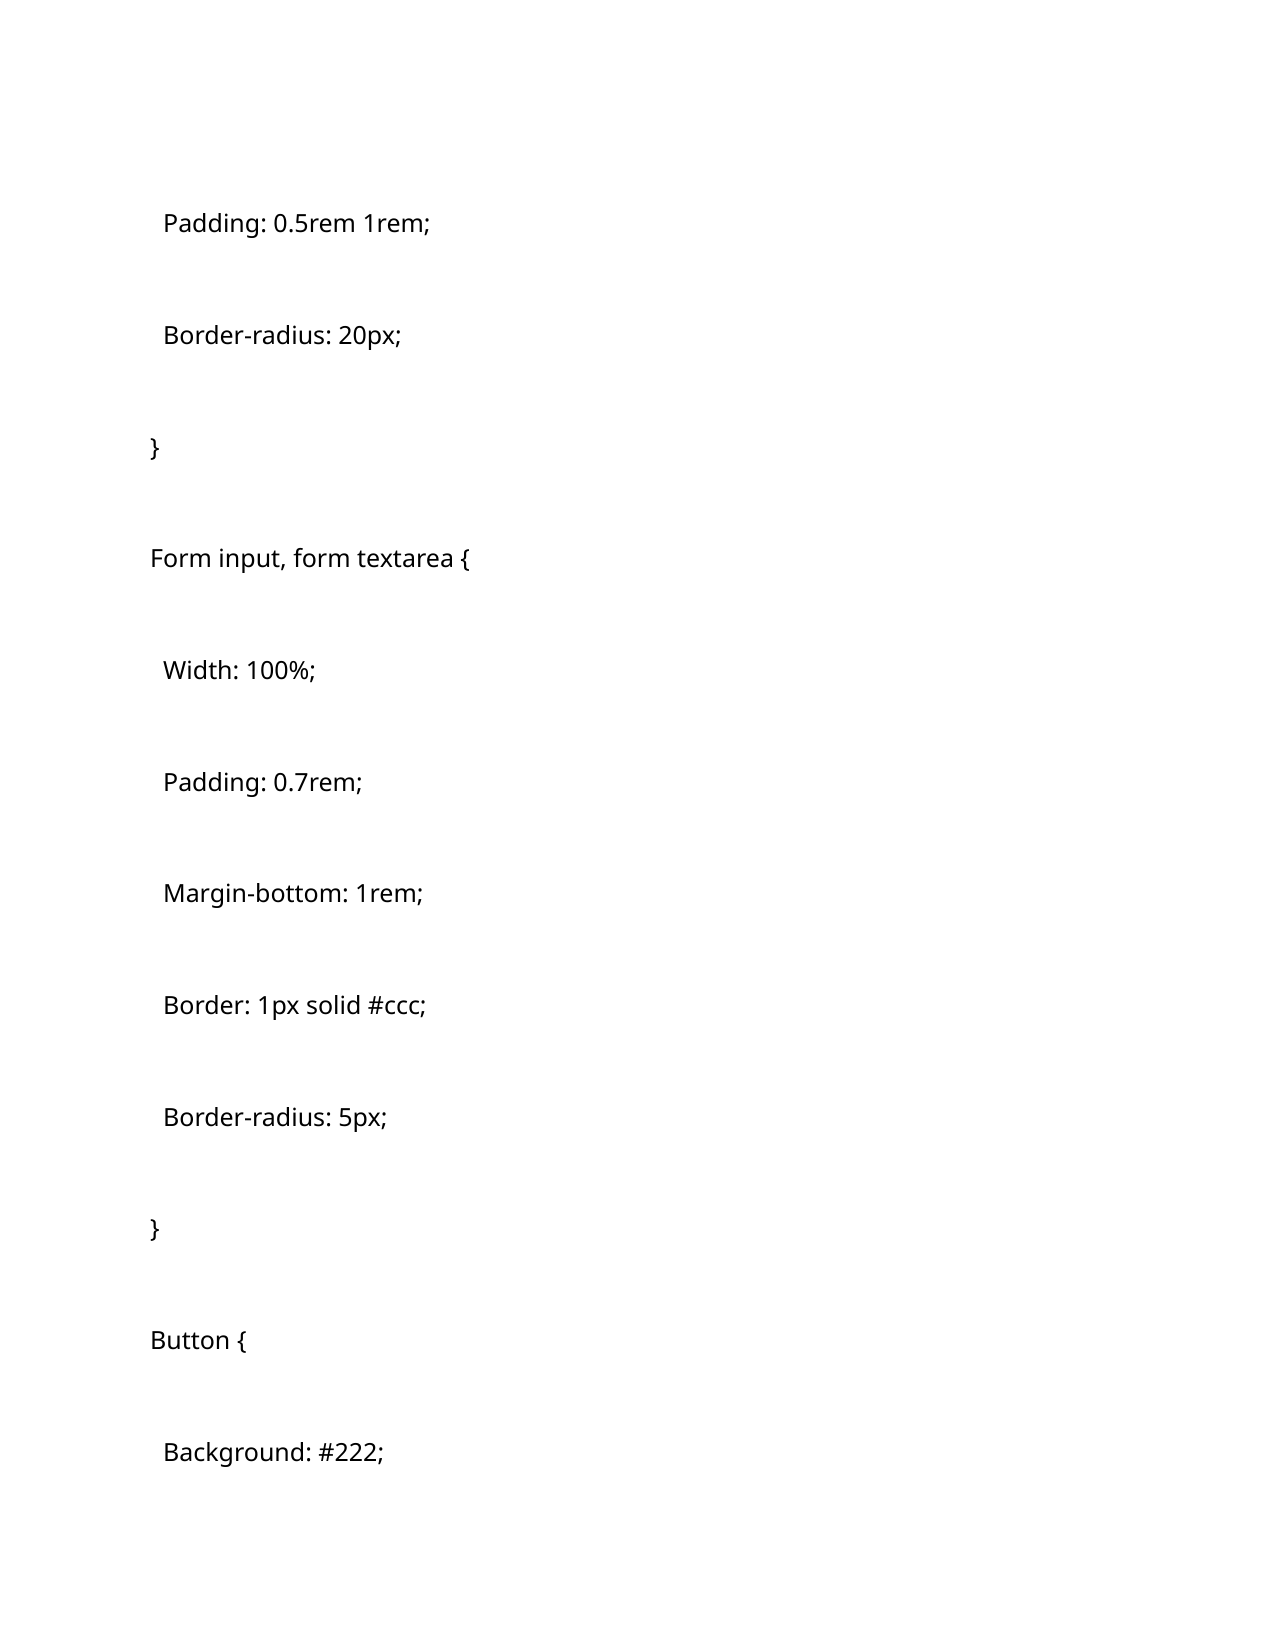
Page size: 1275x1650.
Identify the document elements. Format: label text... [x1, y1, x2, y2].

text Border-radius: 20px; [150, 317, 1125, 352]
text Border-radius: 5px; [150, 1099, 1125, 1133]
text } [150, 1211, 1125, 1245]
text Form input, form textarea { [150, 541, 1125, 575]
text Button { [150, 1322, 1125, 1357]
text } [150, 429, 1125, 463]
text Padding: 0.5rem 1rem; [150, 206, 1125, 240]
text Width: 100%; [150, 652, 1125, 687]
text Border: 1px solid #ccc; [150, 987, 1125, 1022]
text Margin-bottom: 1rem; [150, 876, 1125, 910]
text Background: #222; [150, 1434, 1125, 1468]
text Padding: 0.7rem; [150, 764, 1125, 798]
